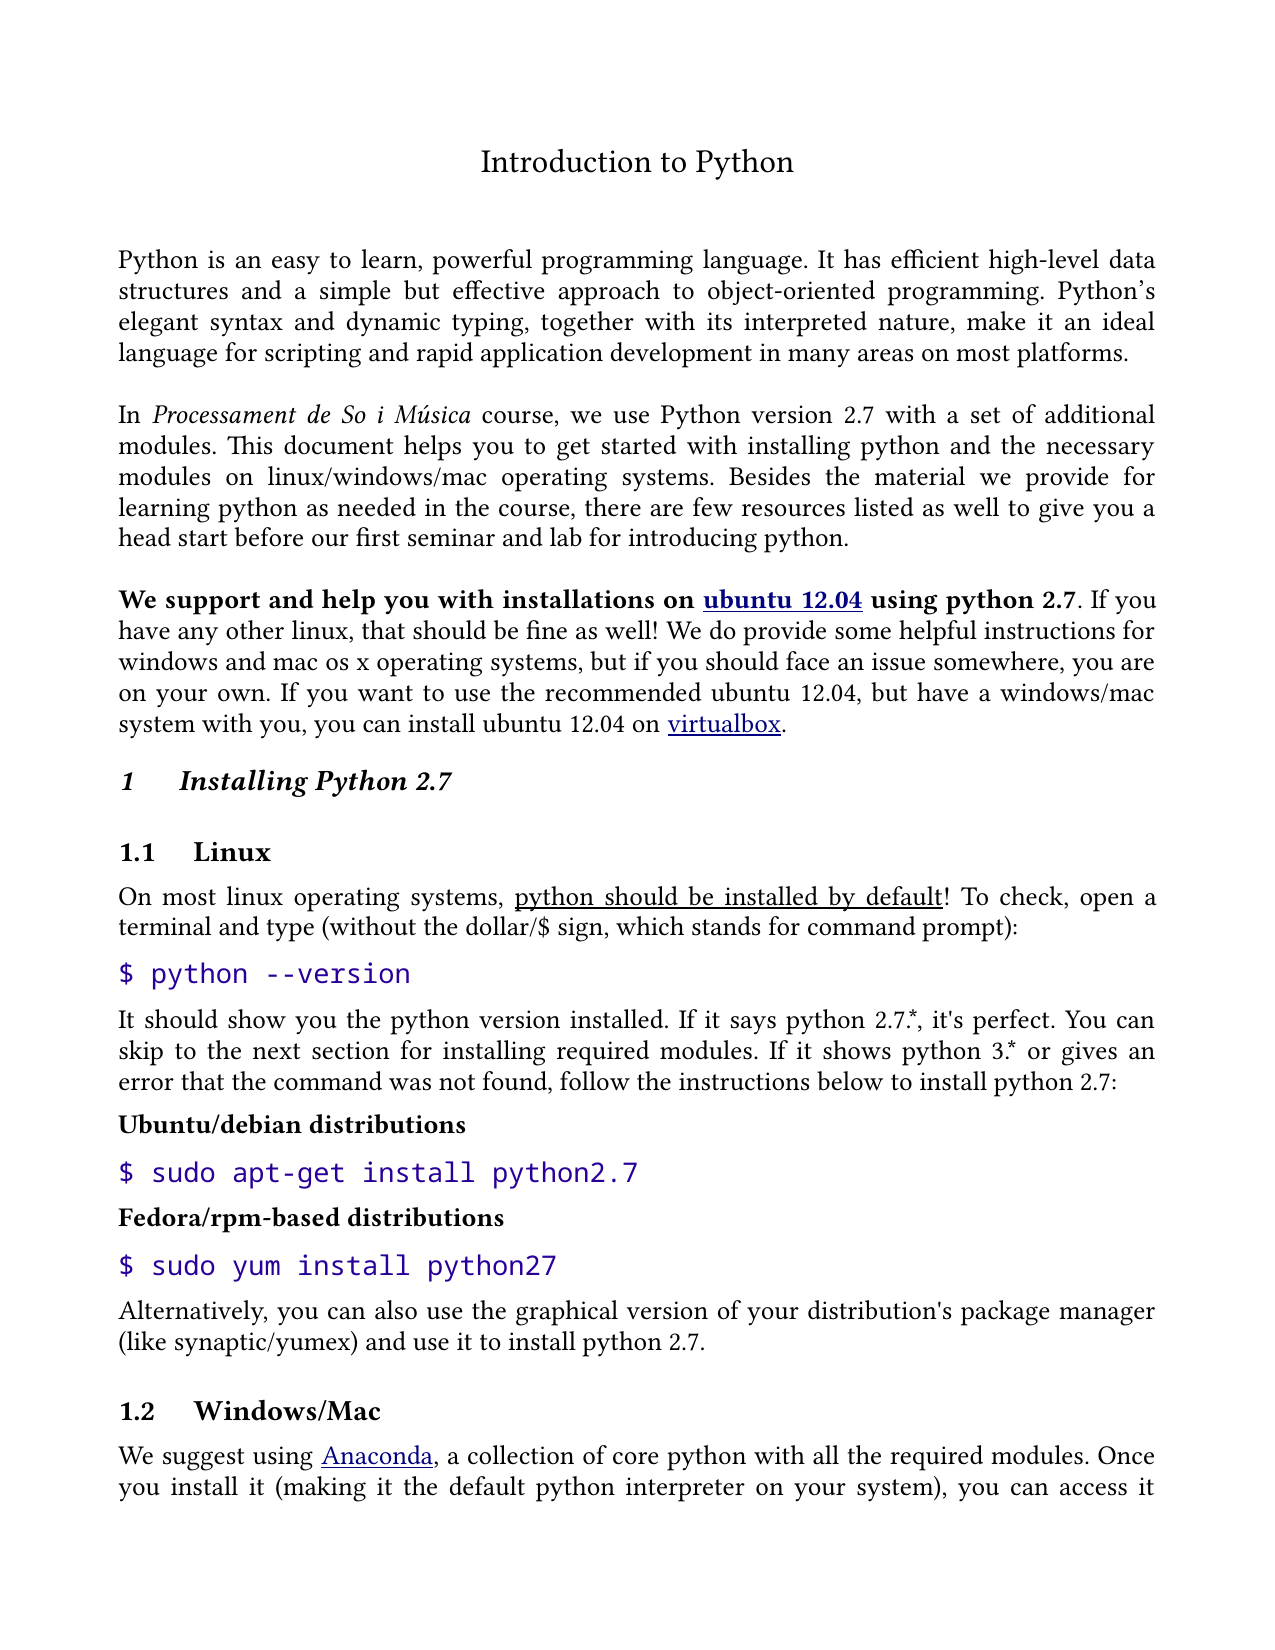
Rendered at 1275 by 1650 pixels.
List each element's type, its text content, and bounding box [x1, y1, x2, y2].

text $ sudo apt-get install python2.7 [118, 1153, 1157, 1190]
text On most linux operating systems, python should be installed by default! To check, open a terminal and type (without the dollar/$ sign, which stands for command prompt): [118, 881, 1157, 942]
text Python is an easy to learn, powerful programming language. It has efficient high-level data structures and a simple but effective approach to object-oriented programming. Python’s elegant syntax and dynamic typing, together with its interpreted nature, make it an ideal language for scripting and rapid application development in many areas on most platforms. [118, 244, 1157, 368]
text Alternatively, you can also use the graphical version of your distribution's package manager (like synaptic/yumex) and use it to install python 2.7. [118, 1295, 1157, 1357]
text Ubuntu/debian distributions [118, 1110, 1157, 1141]
text We support and help you with installations on ubuntu 12.04 using python 2.7. If you have any other linux, that should be fine as well! We do provide some helpful instructions for windows and mac os x operating systems, but if you should face an issue somewhere, you are on your own. If you want to use the recommended ubuntu 12.04, but have a windows/mac system with you, you can install ubuntu 12.04 on virtualbox. [118, 584, 1157, 739]
text $ sudo yum install python27 [118, 1246, 1157, 1283]
text It should show you the python version installed. If it says python 2.7.*, it's perfect. You can skip to the next section for installing required modules. If it shows python 3.* or gives an error that the command was not found, follow the instructions below to install python 2.7: [118, 1004, 1157, 1097]
text In Processament de So i Música course, we use Python version 2.7 with a set of additional modules. This document helps you to get started with installing python and the necessary modules on linux/windows/mac operating systems. Besides the material we provide for learning python as needed in the course, there are few resources listed as well to give you a head start before our first seminar and lab for introducing python. [118, 399, 1157, 553]
subtitle Linux [118, 835, 1157, 868]
text Fedora/rpm-based distributions [118, 1202, 1157, 1233]
subtitle Installing Python 2.7 [118, 764, 1157, 797]
subtitle Introduction to Python [118, 143, 1157, 181]
text We suggest using Anaconda, a collection of core python with all the required modules. Once you install it (making it the default python interpreter on your system), you can access it [118, 1440, 1157, 1502]
text $ python --version [118, 955, 1157, 992]
subtitle Windows/Mac [118, 1395, 1157, 1428]
